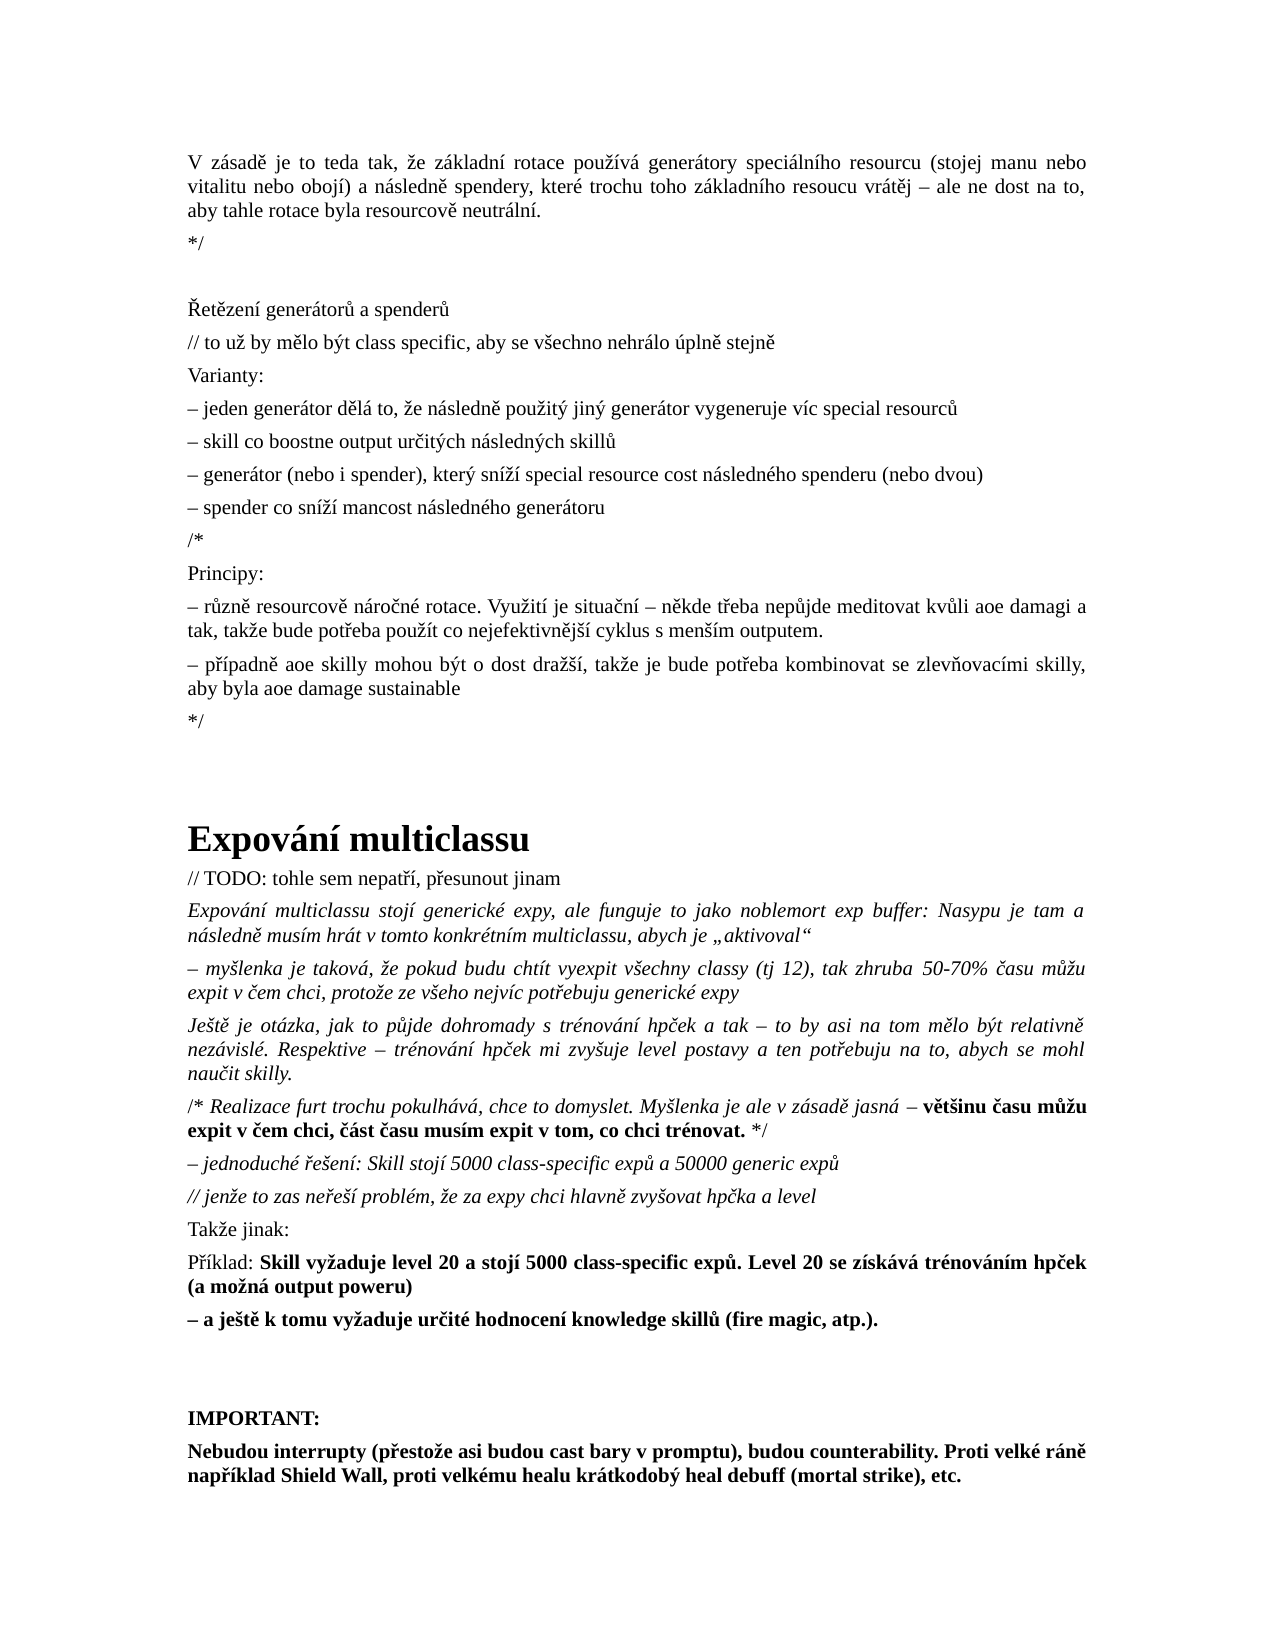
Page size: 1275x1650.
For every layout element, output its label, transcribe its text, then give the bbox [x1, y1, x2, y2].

text – různě resourcově náročné rotace. Využití je situační – někde třeba nepůjde meditovat kvůli aoe damagi a tak, takže bude potřeba použít co nejefektivnější cyklus s menším outputem. [187, 594, 1087, 642]
text – jeden generátor dělá to, že následně použitý jiný generátor vygeneruje víc special resourců [187, 396, 1087, 420]
text – případně aoe skilly mohou být o dost dražší, takže je bude potřeba kombinovat se zlevňovacími skilly, aby byla aoe damage sustainable [187, 651, 1087, 699]
text Varianty: [187, 363, 1087, 387]
text – spender co sníží mancost následného generátoru [187, 495, 1087, 519]
text Principy: [187, 561, 1087, 585]
text // to už by mělo být class specific, aby se všechno nehrálo úplně stejně [187, 330, 1087, 354]
text // jenže to zas neřeší problém, že za expy chci hlavně zvyšovat hpčka a level [187, 1184, 1087, 1208]
text – skill co boostne output určitých následných skillů [187, 429, 1087, 453]
text Příklad: Skill vyžaduje level 20 a stojí 5000 class-specific expů. Level 20 se získává trénováním hpček (a možná output poweru) [187, 1250, 1087, 1298]
text V zásadě je to teda tak, že základní rotace používá generátory speciálního resourcu (stojej manu nebo vitalitu nebo obojí) a následně spendery, které trochu toho základního resoucu vrátěj – ale ne dost na to, aby tahle rotace byla resourcově neutrální. [187, 150, 1087, 222]
text */ [187, 231, 1087, 255]
text */ [187, 708, 1087, 733]
text // TODO: tohle sem nepatří, přesunout jinam [187, 865, 1087, 889]
text Nebudou interrupty (přestože asi budou cast bary v promptu), budou counterability. Proti velké ráně například Shield Wall, proti velkému healu krátkodobý heal debuff (mortal strike), etc. [187, 1439, 1087, 1487]
text Řetězení generátorů a spenderů [187, 297, 1087, 321]
text – jednoduché řešení: Skill stojí 5000 class-specific expů a 50000 generic expů [187, 1151, 1087, 1175]
text Ještě je otázka, jak to půjde dohromady s trénování hpček a tak – to by asi na tom mělo být relativně nezávislé. Respektive – trénování hpček mi zvyšuje level postavy a ten potřebuju na to, abych se mohl naučit skilly. [187, 1013, 1087, 1085]
text – generátor (nebo i spender), který sníží special resource cost následného spenderu (nebo dvou) [187, 462, 1087, 486]
text – a ještě k tomu vyžaduje určité hodnocení knowledge skillů (fire magic, atp.). [187, 1307, 1087, 1331]
subtitle Expování multiclassu [187, 816, 1087, 859]
text /* Realizace furt trochu pokulhává, chce to domyslet. Myšlenka je ale v zásadě jasná – většinu času můžu expit v čem chci, část času musím expit v tom, co chci trénovat. */ [187, 1094, 1087, 1142]
text Takže jinak: [187, 1217, 1087, 1241]
text /* [187, 528, 1087, 552]
text IMPORTANT: [187, 1406, 1087, 1430]
text – myšlenka je taková, že pokud budu chtít vyexpit všechny classy (tj 12), tak zhruba 50-70% času můžu expit v čem chci, protože ze všeho nejvíc potřebuju generické expy [187, 956, 1087, 1004]
text Expování multiclassu stojí generické expy, ale funguje to jako noblemort exp buffer: Nasypu je tam a následně musím hrát v tomto konkrétním multiclassu, abych je „aktivoval“ [187, 898, 1087, 947]
